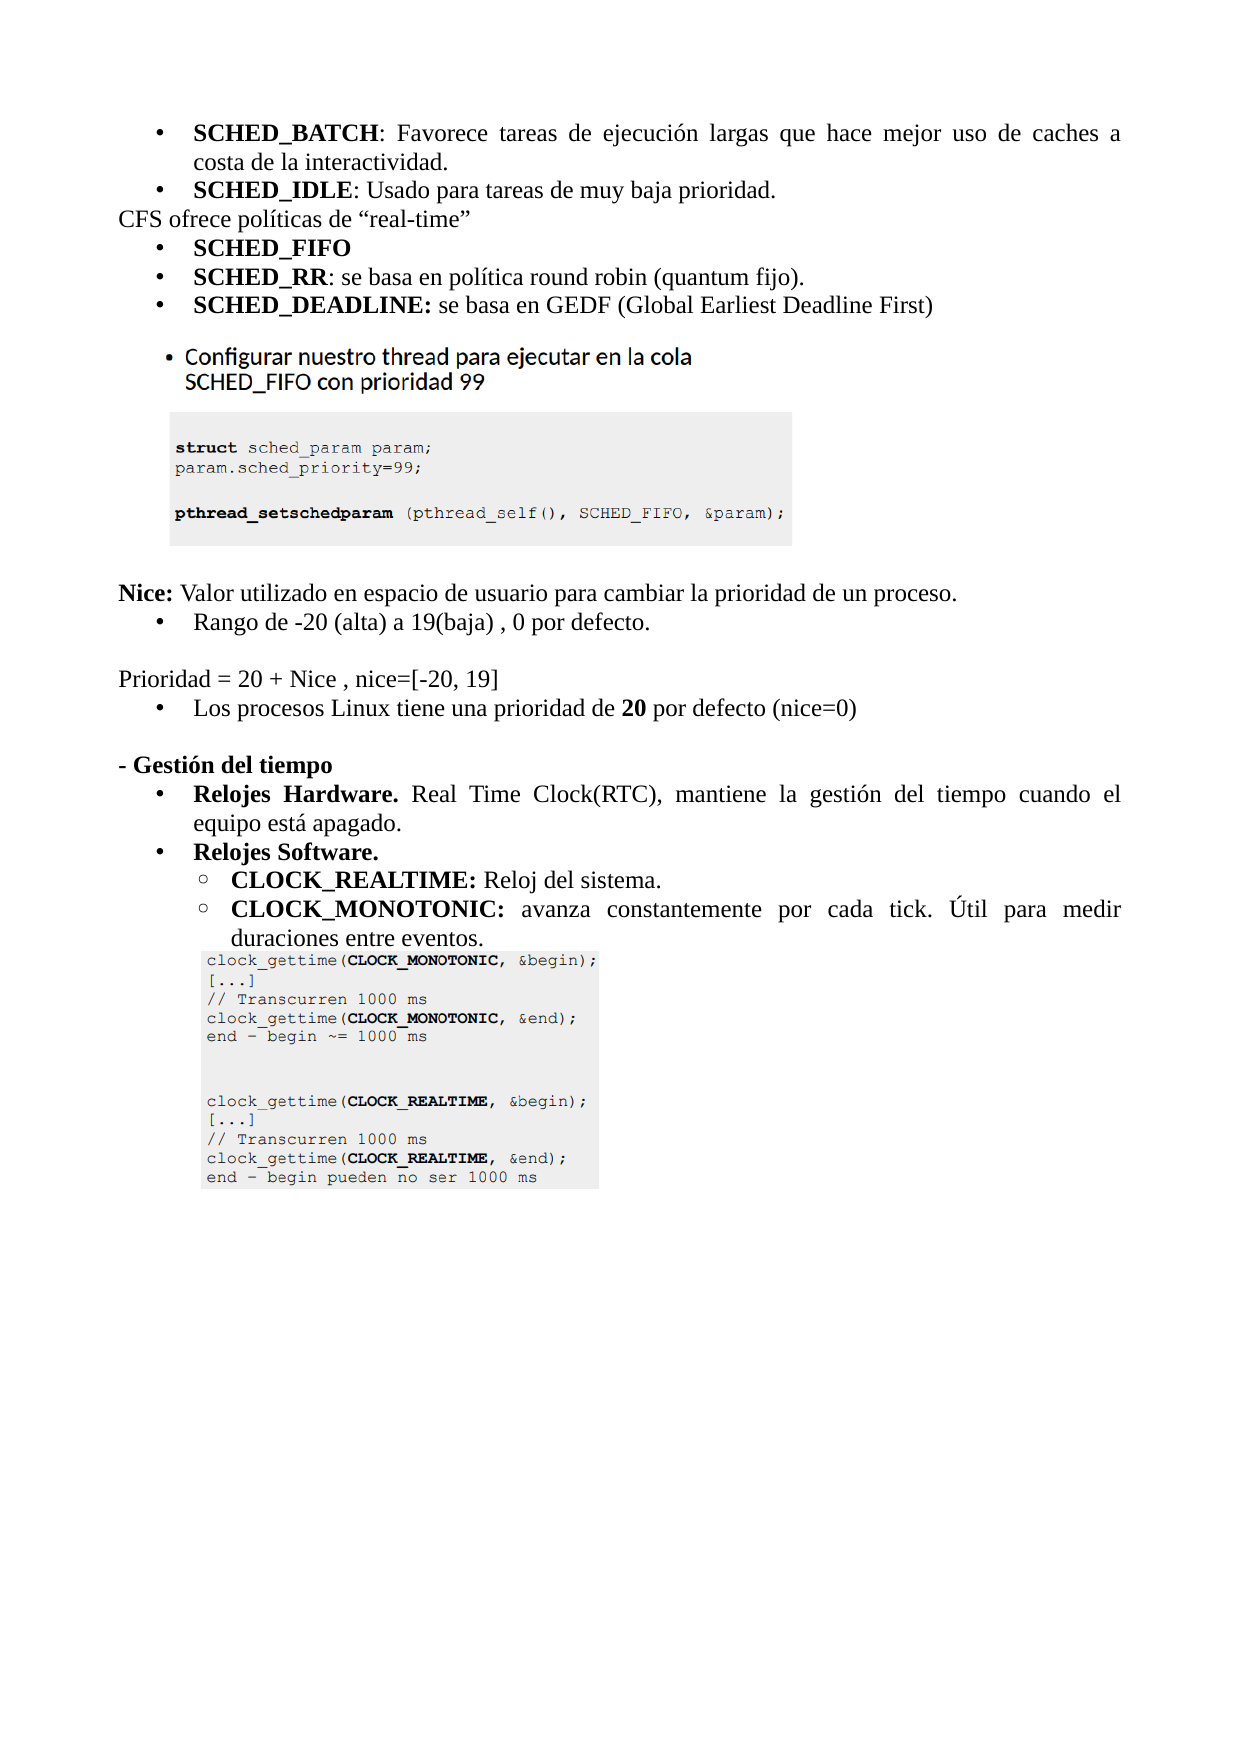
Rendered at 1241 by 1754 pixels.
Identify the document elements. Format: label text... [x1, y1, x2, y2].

list SCHED_FIFO [156, 233, 1122, 262]
list SCHED_BATCH: Favorece tareas de ejecución largas que hace mejor uso de caches a costa de la interactividad. [156, 118, 1122, 176]
list Relojes Software. [156, 837, 1122, 866]
list Los procesos Linux tiene una prioridad de 20 por defecto (nice=0) [156, 693, 1122, 722]
list SCHED_IDLE: Usado para tareas de muy baja prioridad. [156, 176, 1122, 204]
list SCHED_RR: se basa en política round robin (quantum fijo). [156, 262, 1122, 291]
text CFS ofrece políticas de “real-time” [118, 204, 1122, 233]
text - Gestión del tiempo [118, 751, 1122, 779]
text Nice: Valor utilizado en espacio de usuario para cambiar la prioridad de un proceso. [118, 578, 1122, 607]
list Rango de -20 (alta) a 19(baja) , 0 por defecto. [156, 607, 1122, 636]
text Prioridad = 20 + Nice , nice=[-20, 19] [118, 664, 1122, 693]
list CLOCK_REALTIME: Reloj del sistema. [193, 866, 1122, 894]
list SCHED_DEADLINE: se basa en GEDF (Global Earliest Deadline First) [156, 291, 1122, 319]
picture [201, 951, 600, 1189]
list CLOCK_MONOTONIC: avanza constantemente por cada tick. Útil para medir duraciones entre eventos. [193, 894, 1122, 952]
picture [156, 345, 797, 554]
list Relojes Hardware. Real Time Clock(RTC), mantiene la gestión del tiempo cuando el equipo está apagado. [156, 779, 1122, 837]
